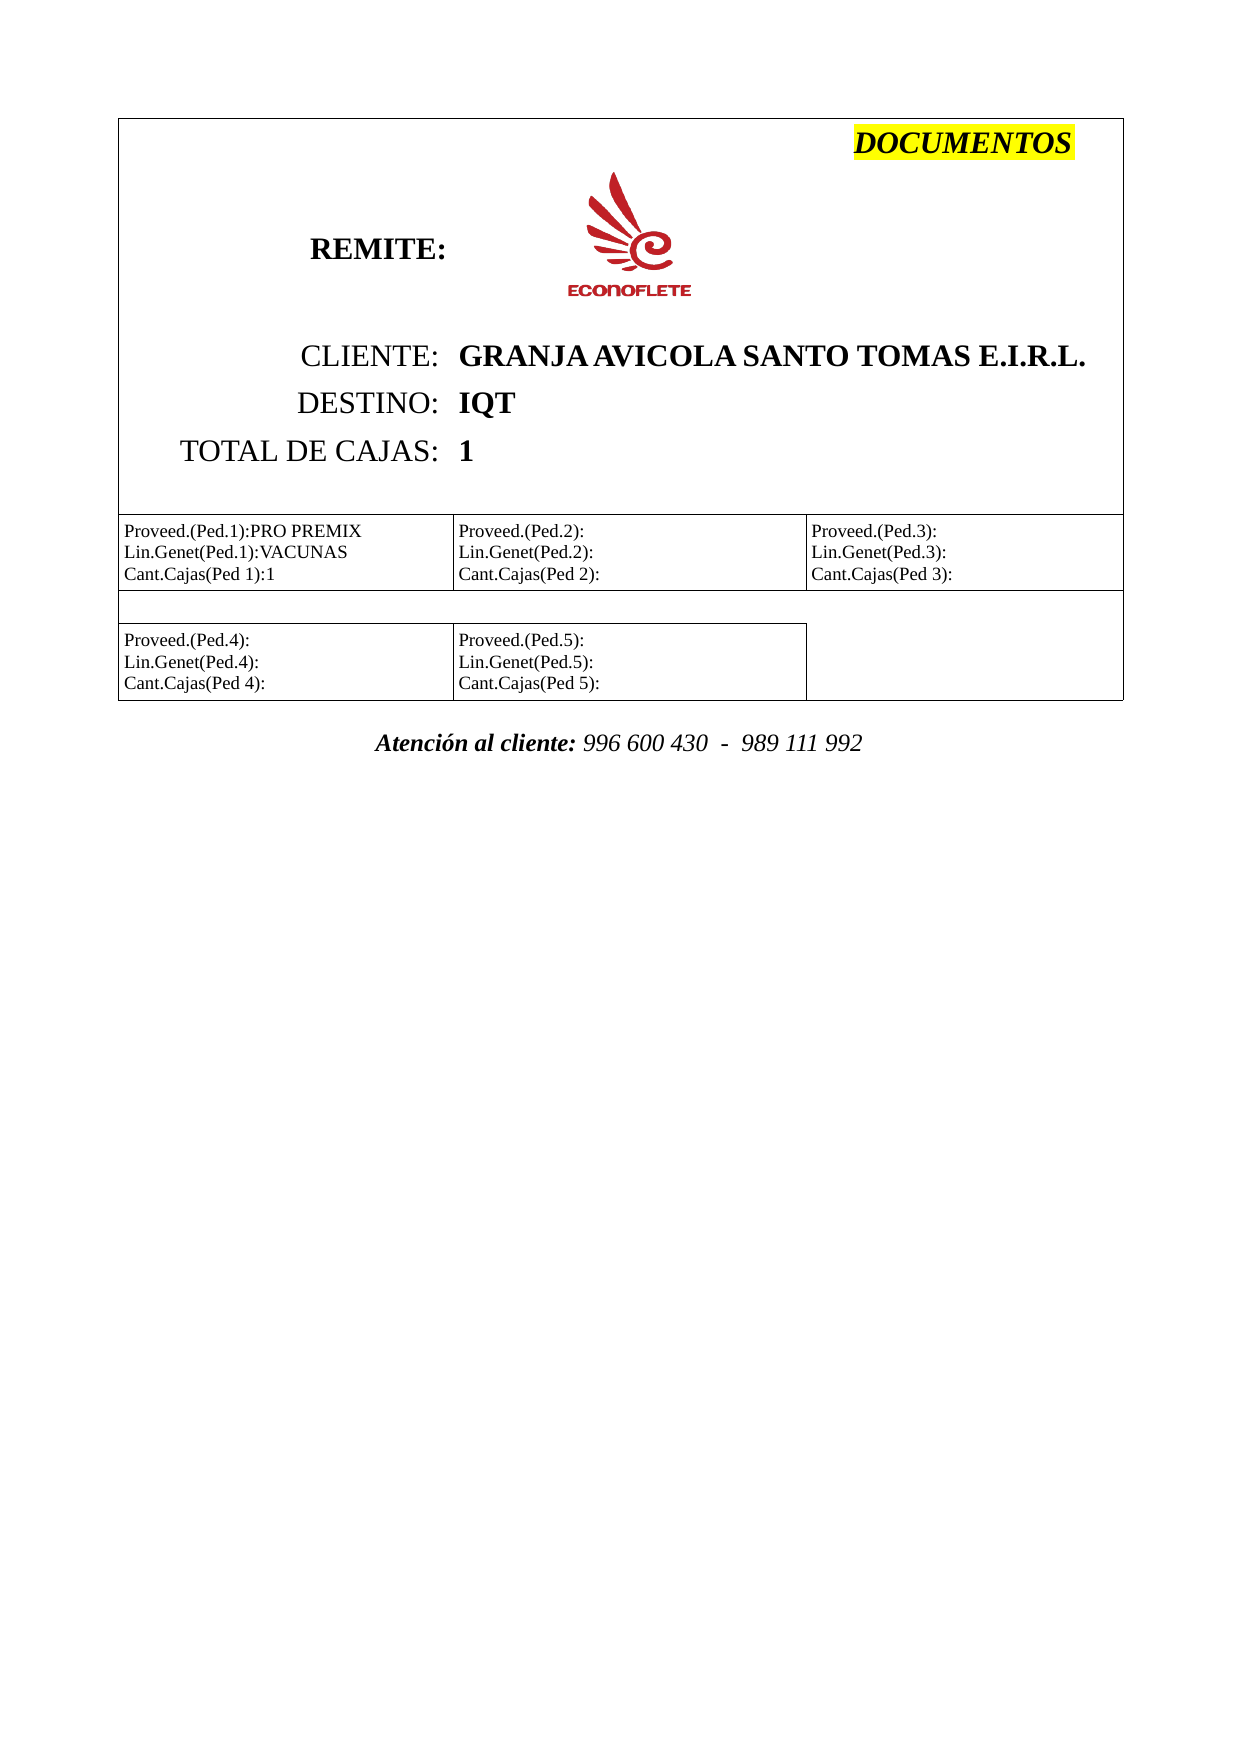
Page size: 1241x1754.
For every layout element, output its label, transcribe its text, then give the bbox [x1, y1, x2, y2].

table_cell Proveed.(Ped.5): Lin.Genet(Ped.5): Cant.Cajas(Ped 5): [454, 624, 806, 699]
table_cell Proveed.(Ped.4): Lin.Genet(Ped.4): Cant.Cajas(Ped 4): [119, 624, 453, 699]
table_cell [806, 166, 1123, 332]
table_cell [806, 591, 1123, 623]
table_header [119, 119, 453, 166]
table_cell CLIENTE: [119, 332, 453, 379]
table_cell Proveed.(Ped.2): Lin.Genet(Ped.2): Cant.Cajas(Ped 2): [454, 515, 806, 590]
table_cell DESTINO: [119, 379, 453, 426]
table_cell REMITE: [119, 166, 453, 332]
table_cell Proveed.(Ped.1):PRO PREMIX Lin.Genet(Ped.1):VACUNAS Cant.Cajas(Ped 1):1 [119, 515, 453, 590]
table_cell TOTAL DE CAJAS: [119, 426, 453, 474]
table_cell IQT [453, 379, 806, 426]
picture [552, 171, 707, 297]
table_cell [453, 474, 806, 514]
text Atención al cliente: 996 600 430 - 989 111 992 [118, 728, 1122, 757]
table_cell [453, 591, 806, 623]
table_header [453, 119, 806, 166]
table_cell 1 [453, 426, 1123, 474]
table_cell GRANJA AVICOLA SANTO TOMAS E.I.R.L. [453, 332, 1123, 379]
table_cell [453, 166, 806, 332]
table_cell [119, 591, 453, 623]
table_header DOCUMENTOS [806, 119, 1123, 166]
table_cell [807, 623, 1123, 699]
table_cell [806, 474, 1123, 514]
table_cell [806, 379, 1123, 426]
table_cell Proveed.(Ped.3): Lin.Genet(Ped.3): Cant.Cajas(Ped 3): [807, 515, 1123, 590]
table_cell [119, 474, 453, 514]
